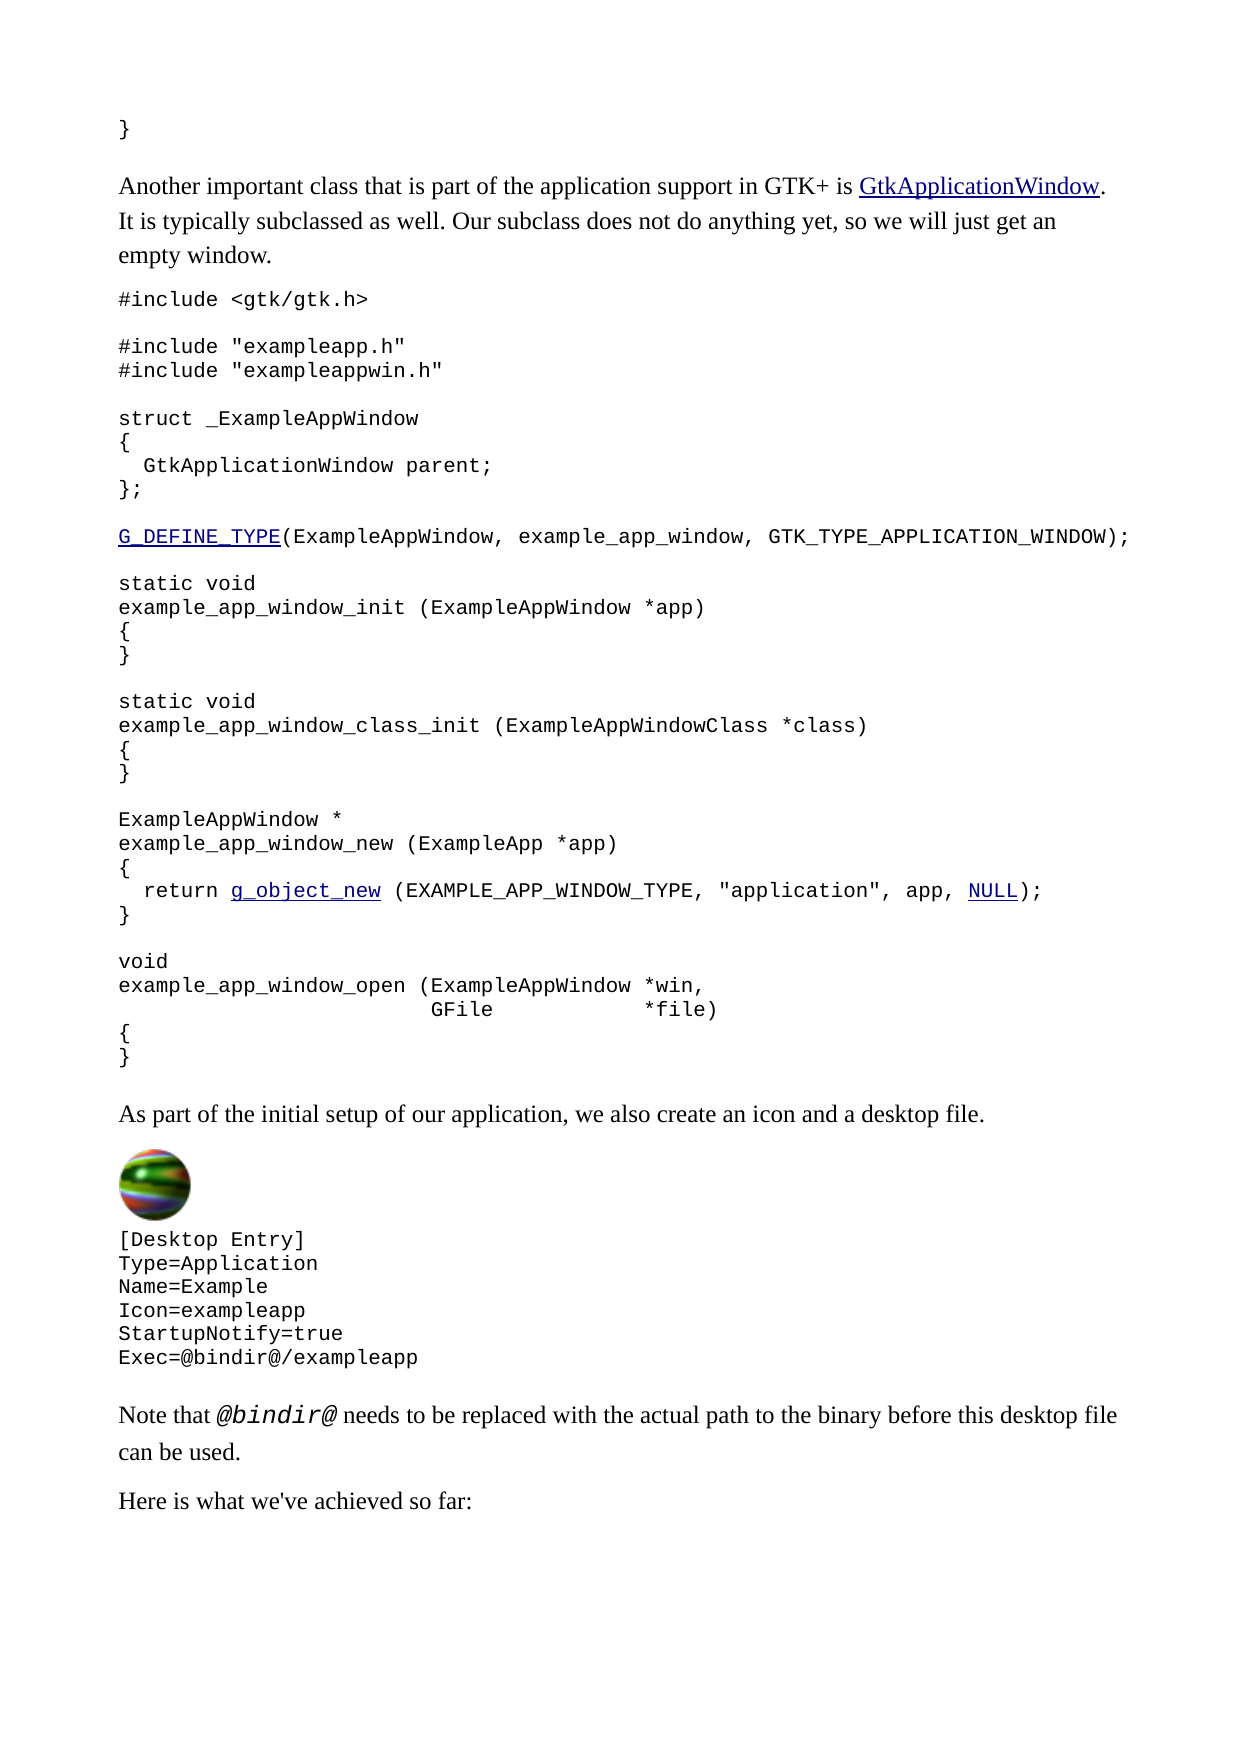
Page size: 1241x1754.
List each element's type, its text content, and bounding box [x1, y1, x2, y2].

picture [118, 1148, 194, 1224]
text Note that @bindir@ needs to be replaced with the actual path to the binary before this desktop file can be used. [118, 1400, 1122, 1466]
table_header #include <gtk/gtk.h> #include "exampleapp.h" #include "exampleappwin.h" struct _ExampleAppWindow { GtkApplicationWindow parent; }; G_DEFINE_TYPE(ExampleAppWindow, example_app_window, GTK_TYPE_APPLICATION_WINDOW); static void example_app_window_init (ExampleAppWindow *app) { } static void example_app_window_class_init (ExampleAppWindowClass *class) { } ExampleAppWindow * example_app_window_new (ExampleApp *app) { return g_object_new (EXAMPLE_APP_WINDOW_TYPE, "application", app, NULL); } void example_app_window_open (ExampleAppWindow *win, GFile *file) { } [118, 289, 1133, 1099]
table_header [Desktop Entry] Type=Application Name=Example Icon=exampleapp StartupNotify=true Exec=@bindir@/exampleapp [118, 1229, 420, 1400]
text Another important class that is part of the application support in GTK+ is GtkApplicationWindow. It is typically subclassed as well. Our subclass does not do anything yet, so we will just get an empty window. [118, 171, 1122, 269]
table_header } [118, 118, 920, 171]
text Here is what we've achieved so far: [118, 1486, 1122, 1514]
text As part of the initial setup of our application, we also create an icon and a desktop file. [118, 1099, 1122, 1128]
